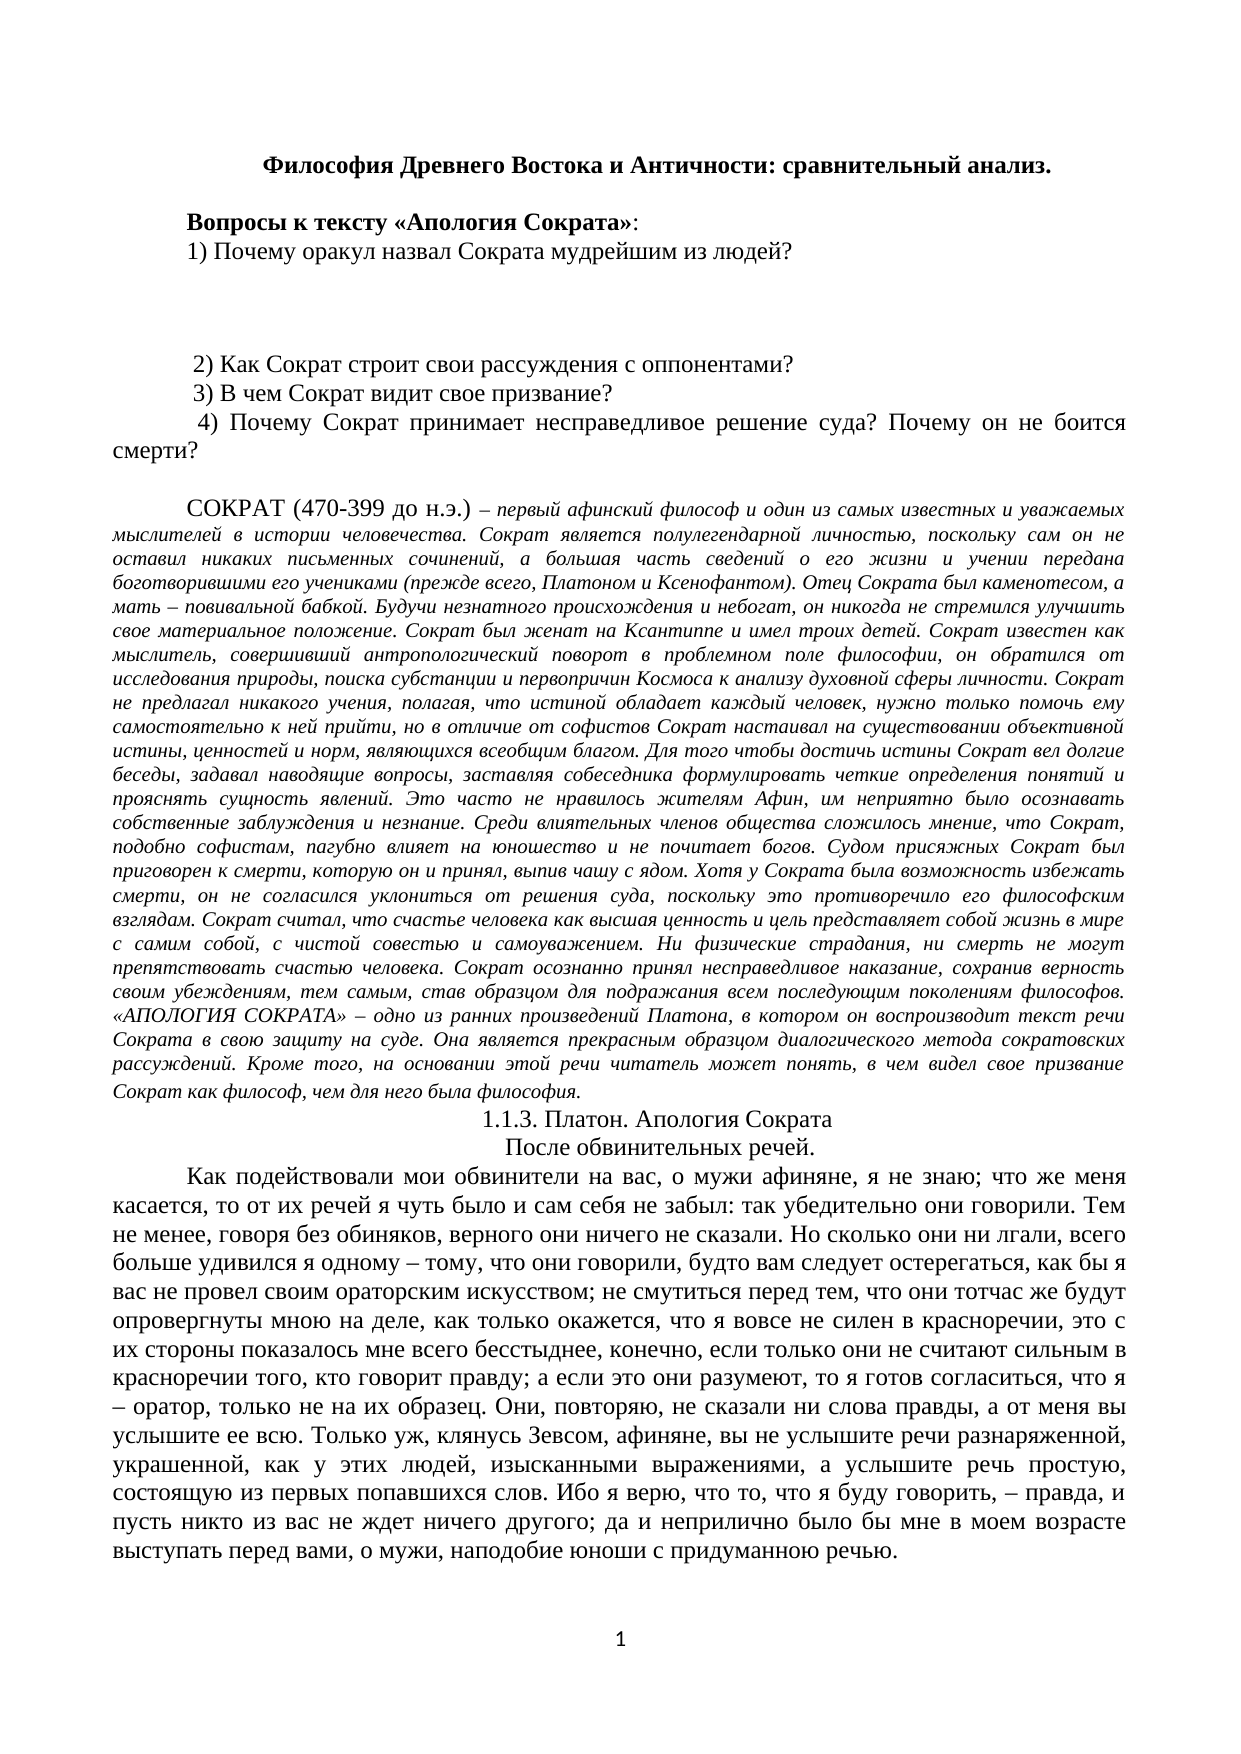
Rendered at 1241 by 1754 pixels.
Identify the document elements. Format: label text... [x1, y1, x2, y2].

text После обвинительных речей. [112, 1132, 1128, 1161]
text 3) В чем Сократ видит свое призвание? [112, 378, 1128, 407]
text 2) Как Сократ строит свои рассуждения с оппонентами? [112, 349, 1128, 378]
text Философия Древнего Востока и Античности: сравнительный анализ. [112, 150, 1128, 179]
text 1) Почему оракул назвал Сократа мудрейшим из людей? [112, 236, 1128, 265]
text Вопросы к тексту «Апология Сократа»: [112, 207, 1128, 236]
text 4) Почему Сократ принимает несправедливое решение суда? Почему он не боится смерти? [112, 407, 1128, 464]
text Как подействовали мои обвинители на вас, о мужи афиняне, я не знаю; что же меня касается, то от их речей я чуть было и сам себя не забыл: так убедительно они говорили. Тем не менее, говоря без обиняков, верного они ничего не сказали. Но сколько они ни лгали, всего больше удивился я одному – тому, что они говорили, будто вам следует остерегаться, как бы я вас не провел своим ораторским искусством; не смутиться перед тем, что они тотчас же будут опровергнуты мною на деле, как только окажется, что я вовсе не силен в красноречии, это с их стороны показалось мне всего бесстыднее, конечно, если только они не считают сильным в красноречии того, кто говорит правду; а если это они разумеют, то я готов согласиться, что я – оратор, только не на их образец. Они, повторяю, не сказали ни слова правды, а от меня вы услышите ее всю. Только уж, клянусь Зевсом, афиняне, вы не услышите речи разнаряженной, украшенной, как у этих людей, изысканными выражениями, а услышите речь простую, состоящую из первых попавшихся слов. Ибо я верю, что то, что я буду говорить, – правда, и пусть никто из вас не ждет ничего другого; да и неприлично было бы мне в моем возрасте выступать перед вами, о мужи, наподобие юноши с придуманною речью. [112, 1161, 1128, 1564]
text 1.1.3. Платон. Апология Сократа [112, 1104, 1128, 1132]
text СОКРАТ (470-399 до н.э.) – первый афинский философ и один из самых известных и уважаемых мыслителей в истории человечества. Сократ является полулегендарной личностью, поскольку сам он не оставил никаких письменных сочинений, а большая часть сведений о его жизни и учении передана боготворившими его учениками (прежде всего, Платоном и Ксенофантом). Отец Сократа был каменотесом, а мать – повивальной бабкой. Будучи незнатного происхождения и небогат, он никогда не стремился улучшить свое материальное положение. Сократ был женат на Ксантиппе и имел троих детей. Сократ известен как мыслитель, совершивший антропологический поворот в проблемном поле философии, он обратился от исследования природы, поиска субстанции и первопричин Космоса к анализу духовной сферы личности. Сократ не предлагал никакого учения, полагая, что истиной обладает каждый человек, нужно только помочь ему самостоятельно к ней прийти, но в отличие от софистов Сократ настаивал на существовании объективной истины, ценностей и норм, являющихся всеобщим благом. Для того чтобы достичь истины Сократ вел долгие беседы, задавал наводящие вопросы, заставляя собеседника формулировать четкие определения понятий и прояснять сущность явлений. Это часто не нравилось жителям Афин, им неприятно было осознавать собственные заблуждения и незнание. Среди влиятельных членов общества сложилось мнение, что Сократ, подобно софистам, пагубно влияет на юношество и не почитает богов. Судом присяжных Сократ был приговорен к смерти, которую он и принял, выпив чашу с ядом. Хотя у Сократа была возможность избежать смерти, он не согласился уклониться от решения суда, поскольку это противоречило его философским взглядам. Сократ считал, что счастье человека как высшая ценность и цель представляет собой жизнь в мире с самим собой, с чистой совестью и самоуважением. Ни физические страдания, ни смерть не могут препятствовать счастью человека. Сократ осознанно принял несправедливое наказание, сохранив верность своим убеждениям, тем самым, став образцом для подражания всем последующим поколениям философов. «АПОЛОГИЯ СОКРАТА» – одно из ранних произведений Платона, в котором он воспроизводит текст речи Сократа в свою защиту на суде. Она является прекрасным образцом диалогического метода сократовских рассуждений. Кроме того, на основании этой речи читатель может понять, в чем видел свое призвание Сократ как философ, чем для него была философия. [112, 493, 1128, 1104]
